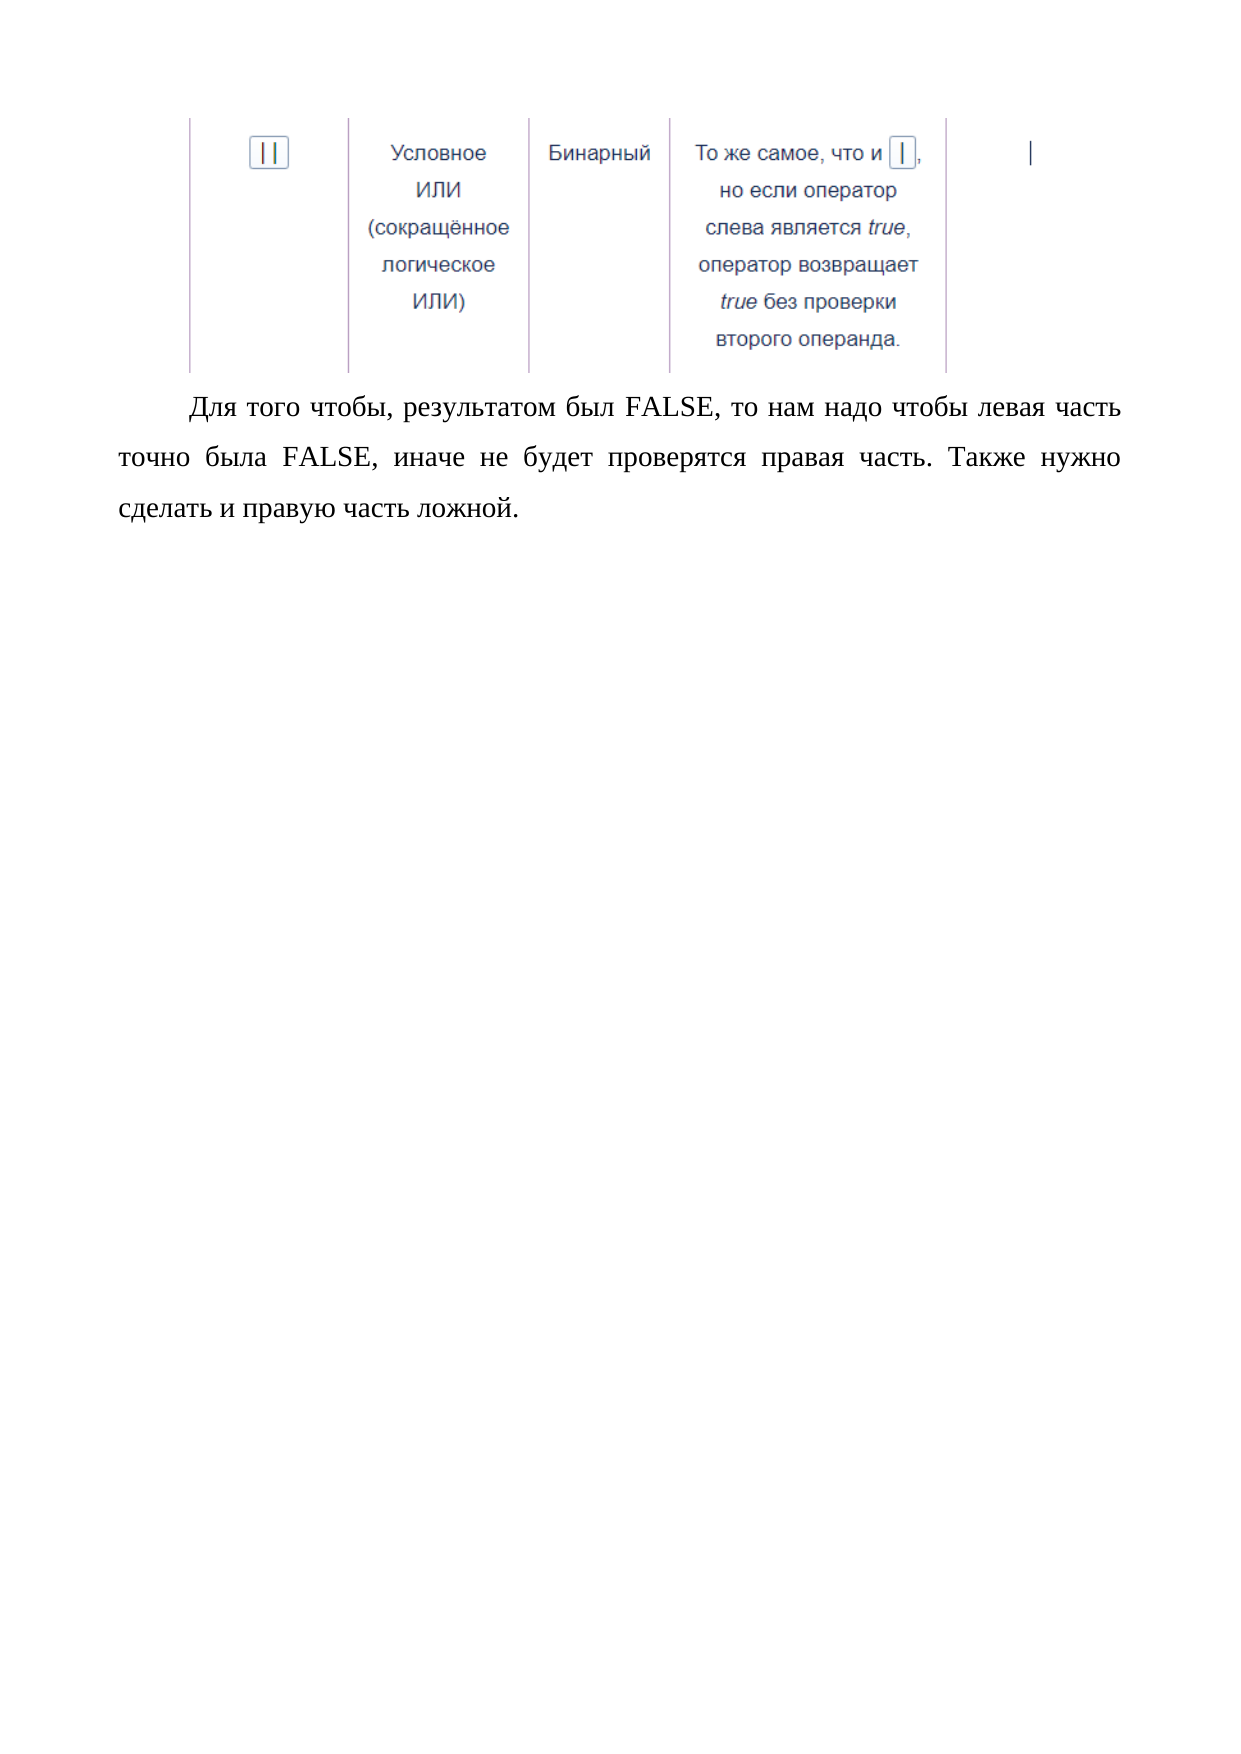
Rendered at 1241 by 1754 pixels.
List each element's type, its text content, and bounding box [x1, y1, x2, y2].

text Для того чтобы, результатом был FALSE, то нам надо чтобы левая часть точно была FALSE, иначе не будет проверятся правая часть. Также нужно сделать и правую часть ложной. [118, 389, 1122, 523]
picture [188, 118, 1112, 373]
